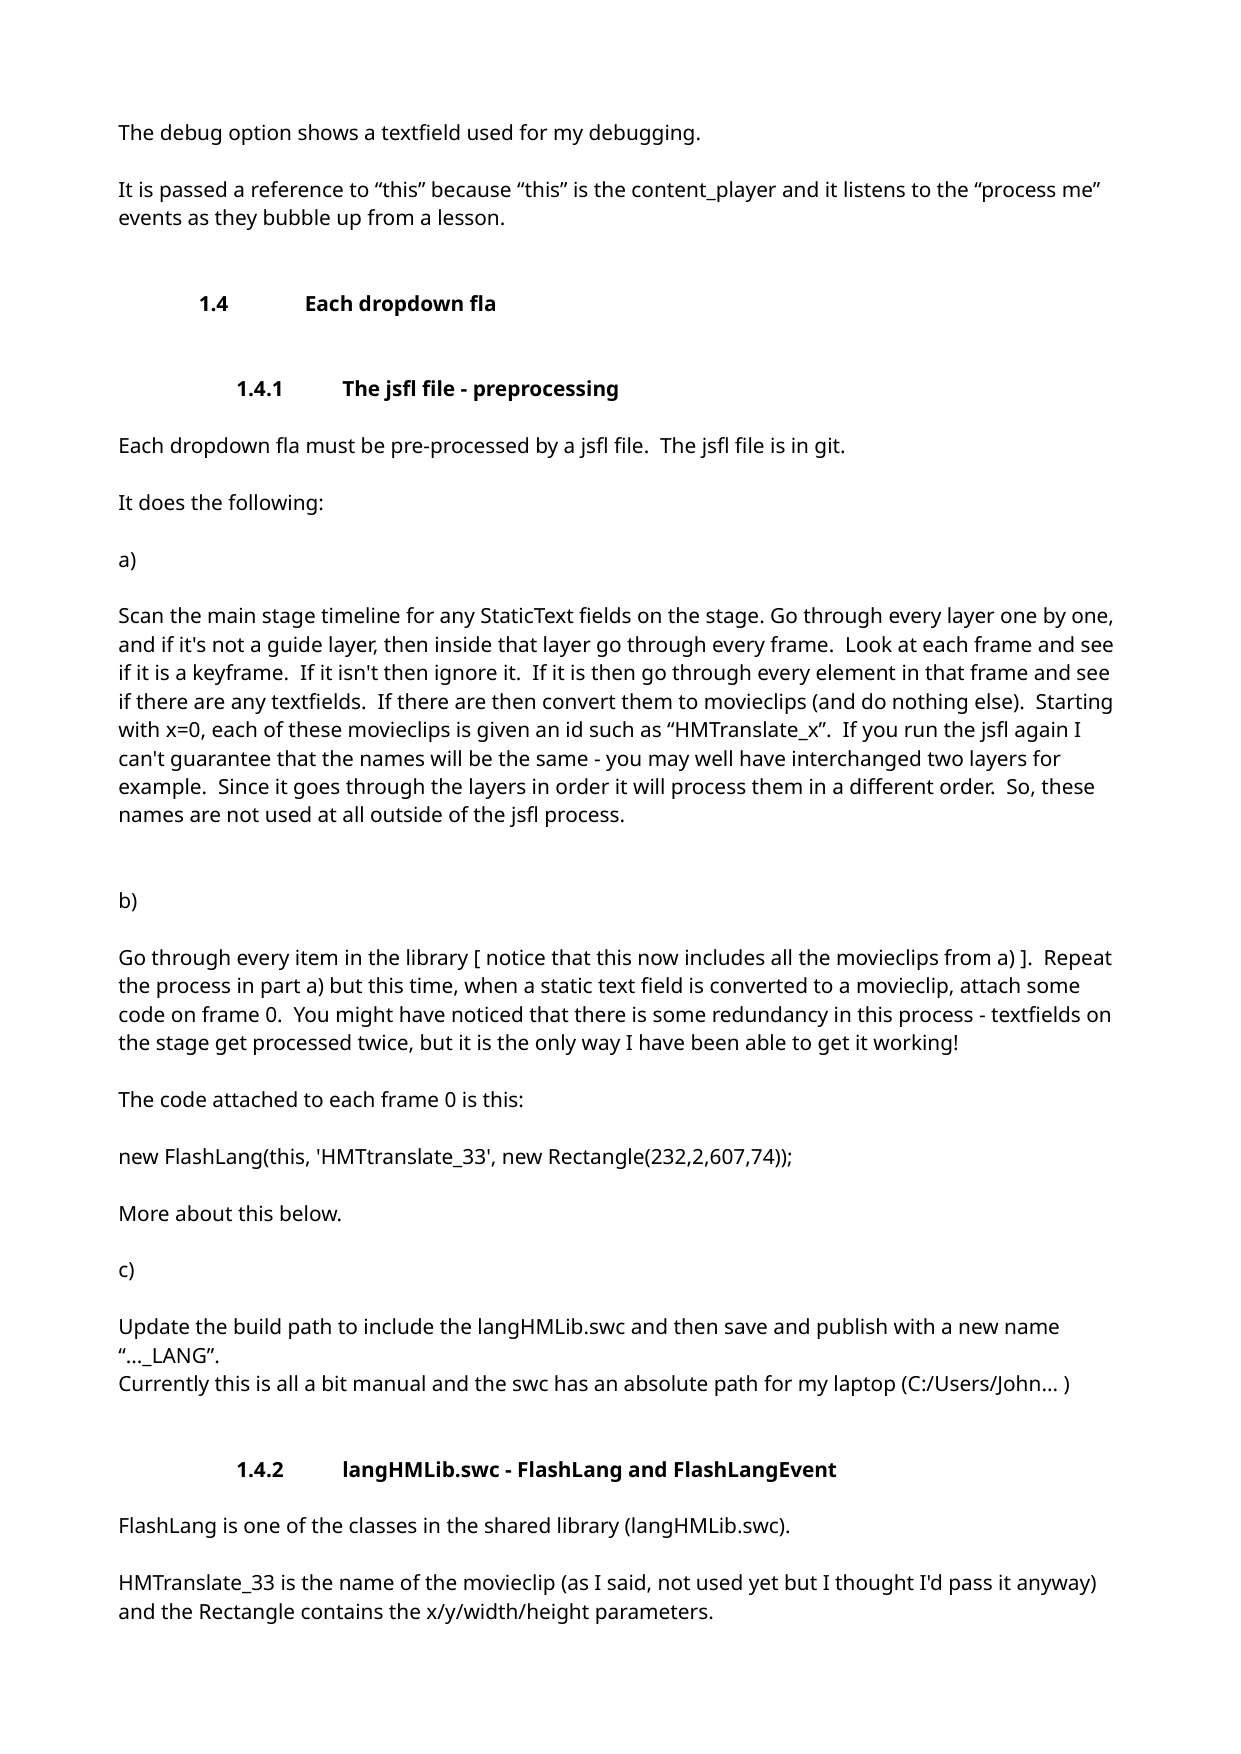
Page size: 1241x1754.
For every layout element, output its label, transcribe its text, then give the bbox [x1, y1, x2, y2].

text Each dropdown fla must be pre-processed by a jsfl file. The jsfl file is in git. [118, 431, 1122, 459]
text b) [118, 886, 1122, 914]
text Currently this is all a bit manual and the swc has an absolute path for my laptop (C:/Users/John... ) [118, 1369, 1122, 1398]
text a) [118, 545, 1122, 573]
list The jsfl file - preprocessing [231, 374, 1122, 402]
list Each dropdown fla [193, 289, 1122, 317]
text Scan the main stage timeline for any StaticText fields on the stage. Go through every layer one by one, and if it's not a guide layer, then inside that layer go through every frame. Look at each frame and see if it is a keyframe. If it isn't then ignore it. If it is then go through every element in that frame and see if there are any textfields. If there are then convert them to movieclips (and do nothing else). Starting with x=0, each of these movieclips is given an id such as “HMTranslate_x”. If you run the jsfl again I can't guarantee that the names will be the same - you may well have interchanged two layers for example. Since it goes through the layers in order it will process them in a different order. So, these names are not used at all outside of the jsfl process. [118, 602, 1122, 829]
text The code attached to each frame 0 is this: [118, 1085, 1122, 1113]
text HMTranslate_33 is the name of the movieclip (as I said, not used yet but I thought I'd pass it anyway) and the Rectangle contains the x/y/width/height parameters. [118, 1568, 1122, 1625]
text The debug option shows a textfield used for my debugging. [118, 118, 1122, 147]
text More about this below. [118, 1199, 1122, 1227]
text It does the following: [118, 488, 1122, 516]
text FlashLang is one of the classes in the shared library (langHMLib.swc). [118, 1512, 1122, 1540]
text new FlashLang(this, 'HMTtranslate_33', new Rectangle(232,2,607,74)); [118, 1142, 1122, 1170]
list langHMLib.swc - FlashLang and FlashLangEvent [231, 1455, 1122, 1483]
text Go through every item in the library [ notice that this now includes all the movieclips from a) ]. Repeat the process in part a) but this time, when a static text field is converted to a movieclip, attach some code on frame 0. You might have noticed that there is some redundancy in this process - textfields on the stage get processed twice, but it is the only way I have been able to get it working! [118, 943, 1122, 1057]
text It is passed a reference to “this” because “this” is the content_player and it listens to the “process me” events as they bubble up from a lesson. [118, 175, 1122, 232]
text c) [118, 1256, 1122, 1284]
text Update the build path to include the langHMLib.swc and then save and publish with a new name “..._LANG”. [118, 1312, 1122, 1369]
